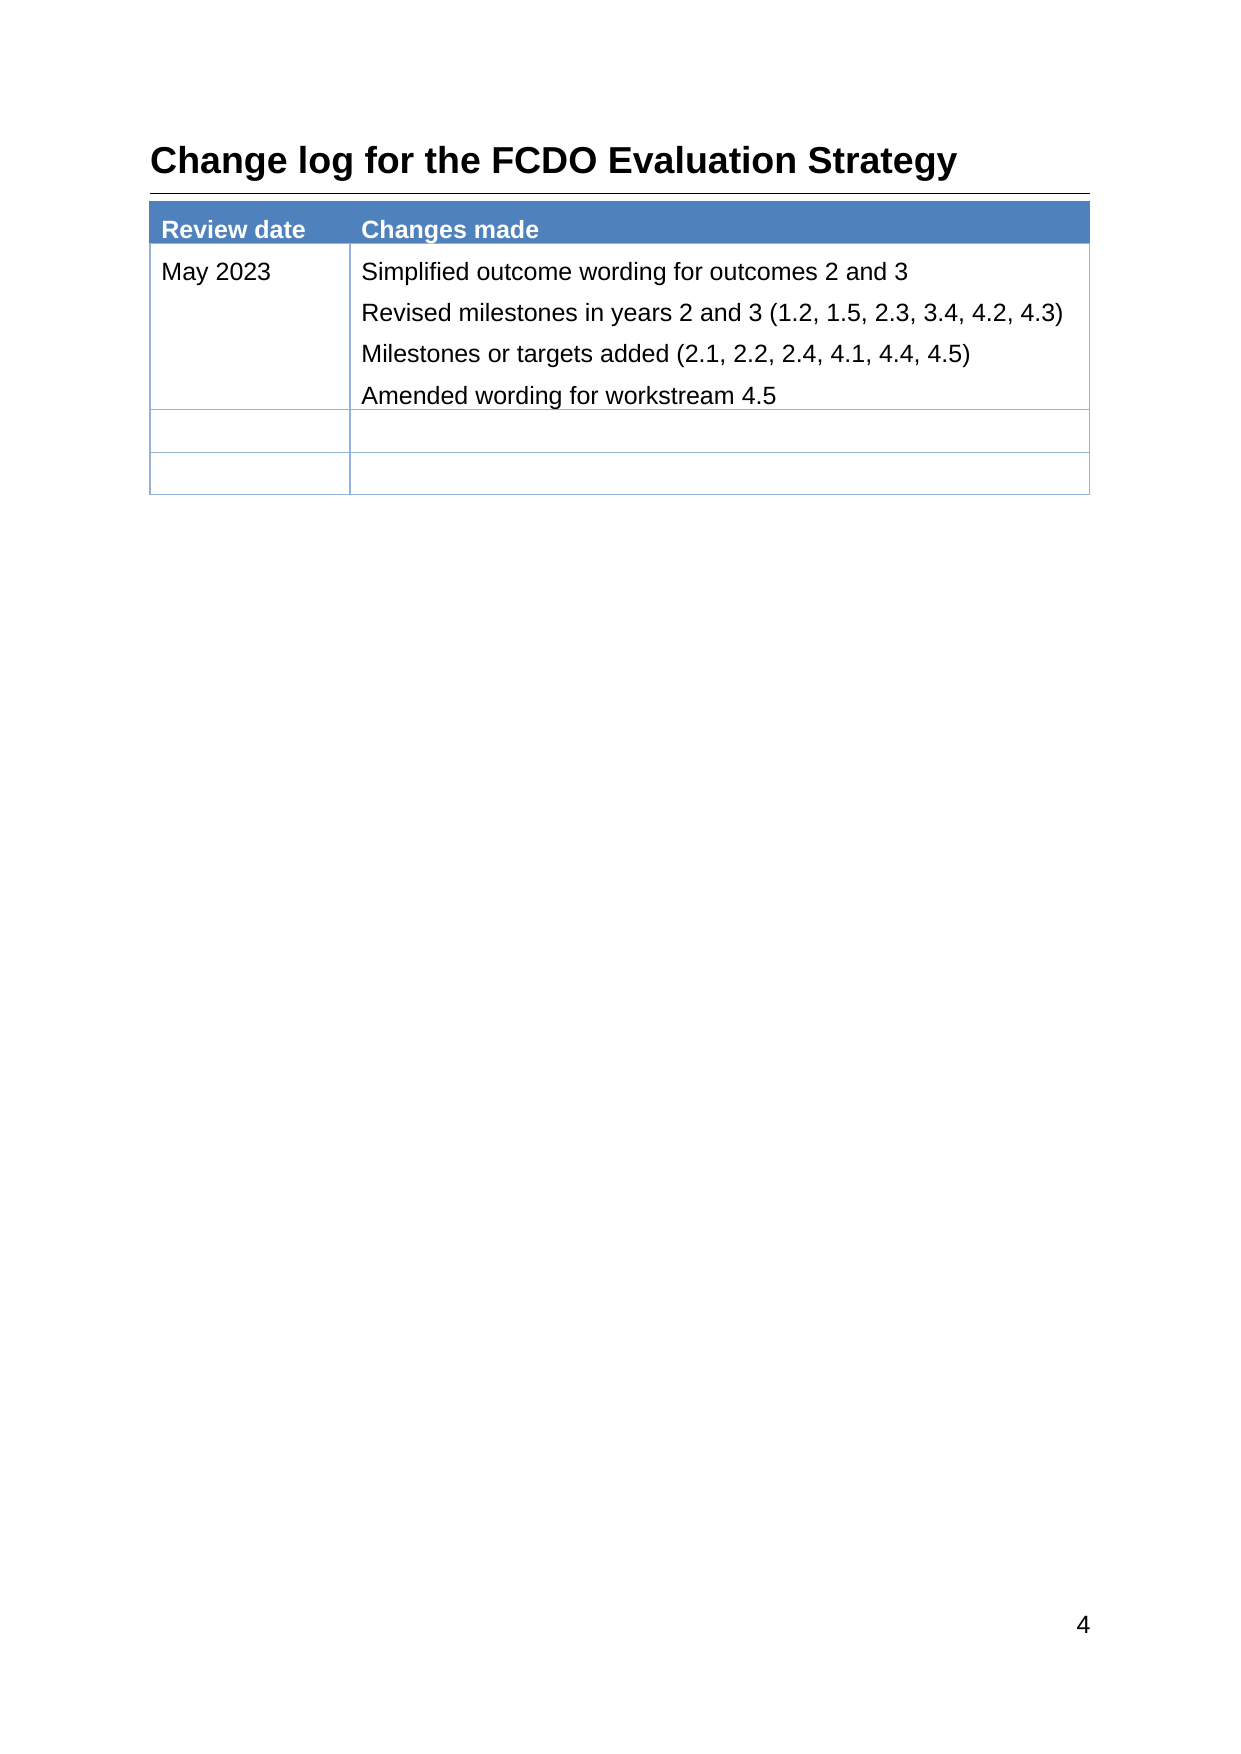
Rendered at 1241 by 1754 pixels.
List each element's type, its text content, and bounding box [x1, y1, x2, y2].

table_cell [351, 410, 1089, 452]
table_cell [351, 453, 1089, 494]
table_cell [151, 453, 349, 494]
table_header Review date [151, 202, 350, 243]
table_cell [151, 410, 349, 452]
subtitle Change log for the FCDO Evaluation Strategy [150, 138, 1090, 193]
table_cell May 2023 [151, 244, 349, 409]
table_cell Simplified outcome wording for outcomes 2 and 3 Revised milestones in years 2 and 3 (1.2, 1.5, 2.3, 3.4, 4.2, 4.3) Milestones or targets added (2.1, 2.2, 2.4, 4.1, 4.4, 4.5) Amended wording for workstream 4.5 [351, 244, 1089, 409]
table_header Changes made [350, 202, 1089, 243]
